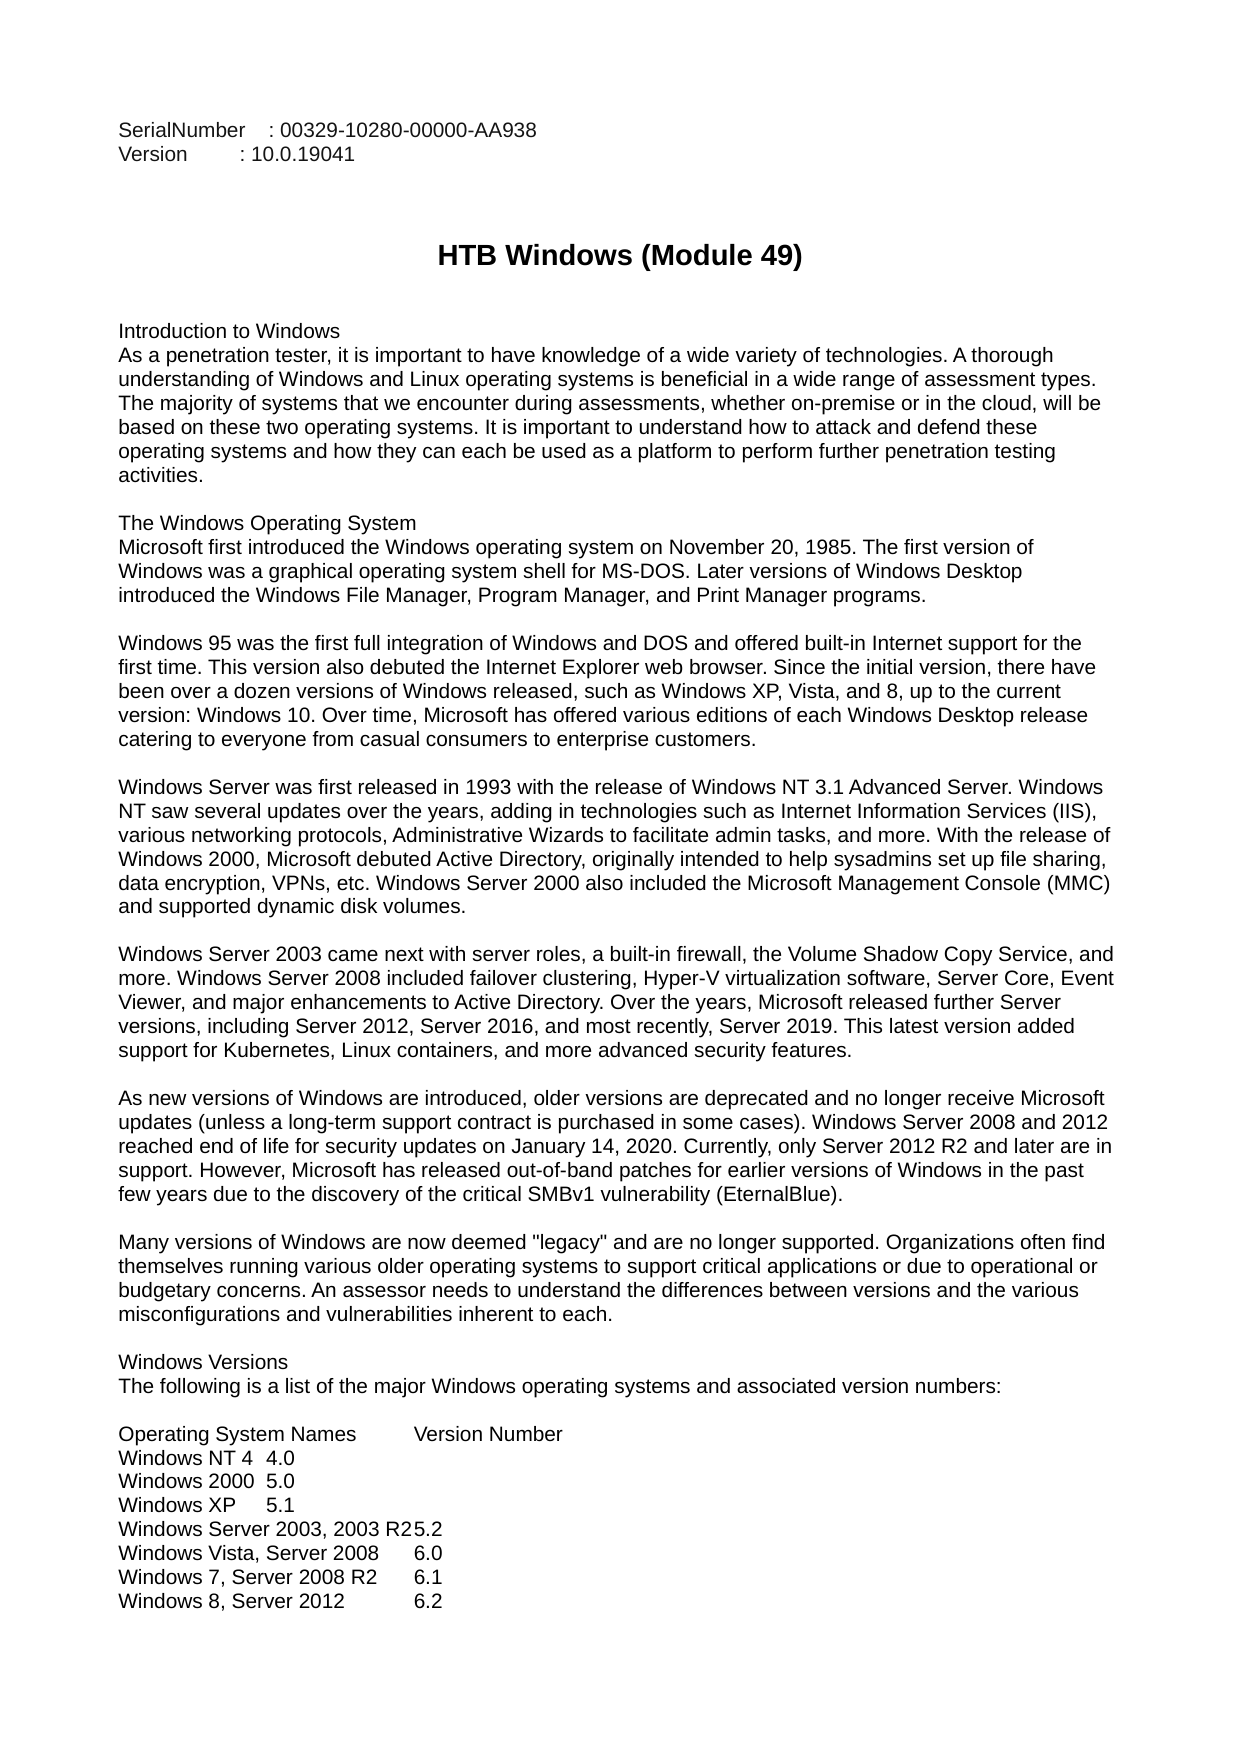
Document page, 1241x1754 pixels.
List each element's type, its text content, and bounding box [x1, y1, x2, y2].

text Operating System Names Version Number [118, 1421, 1122, 1445]
text Windows 7, Server 2008 R2 6.1 [118, 1565, 1122, 1589]
text HTB Windows (Module 49) [118, 238, 1122, 271]
text Windows 95 was the first full integration of Windows and DOS and offered built-in Internet support for the first time. This version also debuted the Internet Explorer web browser. Since the initial version, there have been over a dozen versions of Windows released, such as Windows XP, Vista, and 8, up to the current version: Windows 10. Over time, Microsoft has offered various editions of each Windows Desktop release catering to everyone from casual consumers to enterprise customers. [118, 631, 1122, 751]
text Many versions of Windows are now deemed "legacy" and are no longer supported. Organizations often find themselves running various older operating systems to support critical applications or due to operational or budgetary concerns. An assessor needs to understand the differences between versions and the various misconfigurations and vulnerabilities inherent to each. [118, 1230, 1122, 1326]
text As new versions of Windows are introduced, older versions are deprecated and no longer receive Microsoft updates (unless a long-term support contract is purchased in some cases). Windows Server 2008 and 2012 reached end of life for security updates on January 14, 2020. Currently, only Server 2012 R2 and later are in support. However, Microsoft has released out-of-band patches for earlier versions of Windows in the past few years due to the discovery of the critical SMBv1 vulnerability (EternalBlue). [118, 1086, 1122, 1206]
text Windows Server 2003, 2003 R2 5.2 [118, 1517, 1122, 1541]
text SerialNumber : 00329-10280-00000-AA938 [118, 118, 1122, 142]
text Windows Server 2003 came next with server roles, a built-in firewall, the Volume Shadow Copy Service, and more. Windows Server 2008 included failover clustering, Hyper-V virtualization software, Server Core, Event Viewer, and major enhancements to Active Directory. Over the years, Microsoft released further Server versions, including Server 2012, Server 2016, and most recently, Server 2019. This latest version added support for Kubernetes, Linux containers, and more advanced security features. [118, 942, 1122, 1062]
text Windows Versions [118, 1349, 1122, 1373]
text As a penetration tester, it is important to have knowledge of a wide variety of technologies. A thorough understanding of Windows and Linux operating systems is beneficial in a wide range of assessment types. The majority of systems that we encounter during assessments, whether on-premise or in the cloud, will be based on these two operating systems. It is important to understand how to attack and defend these operating systems and how they can each be used as a platform to perform further penetration testing activities. [118, 343, 1122, 487]
text Windows XP 5.1 [118, 1493, 1122, 1517]
text Windows Vista, Server 2008 6.0 [118, 1541, 1122, 1565]
text Windows NT 4 4.0 [118, 1445, 1122, 1469]
text The following is a list of the major Windows operating systems and associated version numbers: [118, 1373, 1122, 1397]
text Introduction to Windows [118, 319, 1122, 343]
text The Windows Operating System [118, 511, 1122, 535]
text Windows 8, Server 2012 6.2 [118, 1589, 1122, 1613]
text Windows Server was first released in 1993 with the release of Windows NT 3.1 Advanced Server. Windows NT saw several updates over the years, adding in technologies such as Internet Information Services (IIS), various networking protocols, Administrative Wizards to facilitate admin tasks, and more. With the release of Windows 2000, Microsoft debuted Active Directory, originally intended to help sysadmins set up file sharing, data encryption, VPNs, etc. Windows Server 2000 also included the Microsoft Management Console (MMC) and supported dynamic disk volumes. [118, 774, 1122, 918]
text Windows 2000 5.0 [118, 1469, 1122, 1493]
text Version : 10.0.19041 [118, 142, 1122, 166]
text Microsoft first introduced the Windows operating system on November 20, 1985. The first version of Windows was a graphical operating system shell for MS-DOS. Later versions of Windows Desktop introduced the Windows File Manager, Program Manager, and Print Manager programs. [118, 535, 1122, 607]
